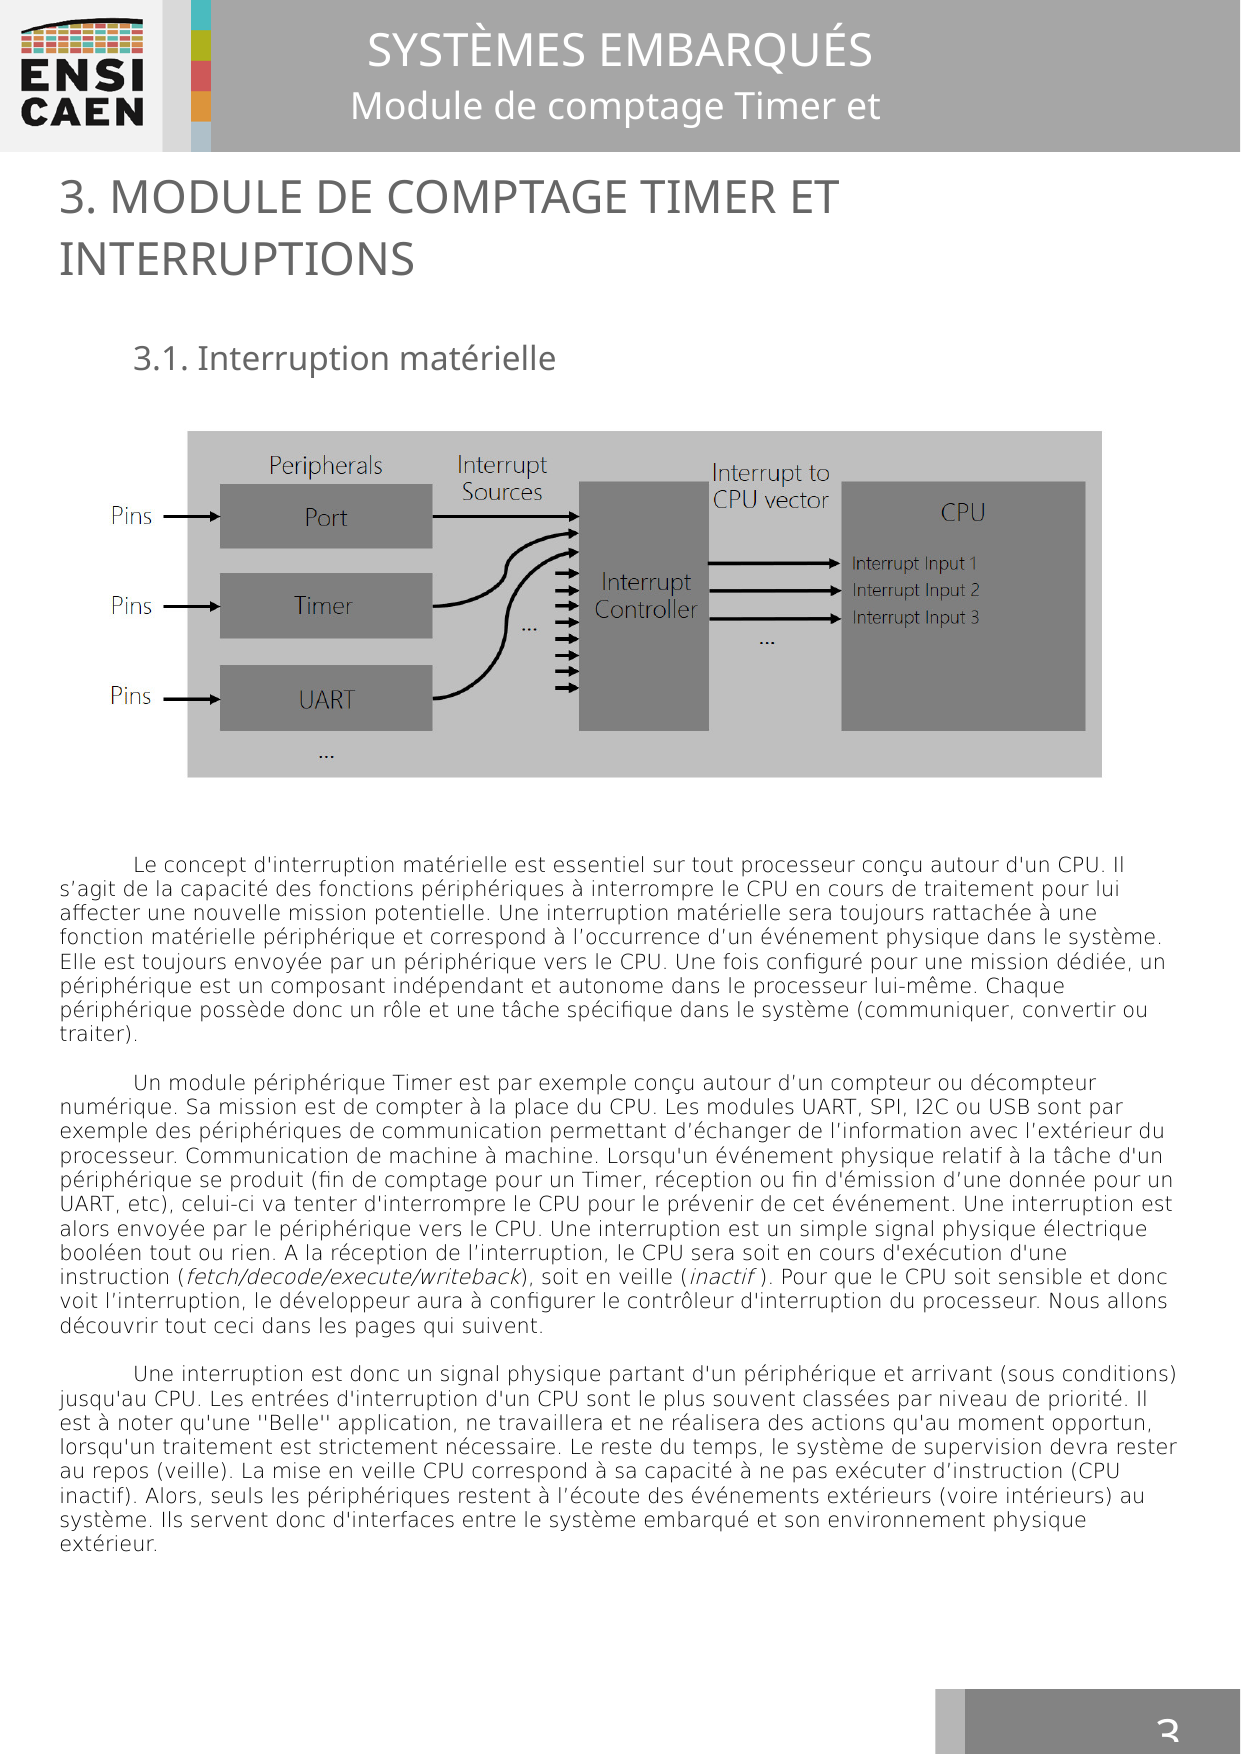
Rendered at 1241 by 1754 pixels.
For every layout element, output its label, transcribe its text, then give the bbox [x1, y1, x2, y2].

picture [935, 1689, 1241, 1754]
text Une interruption est donc un signal physique partant d'un périphérique et arrivant (sous conditions) jusqu'au CPU. Les entrées d'interruption d'un CPU sont le plus souvent classées par niveau de priorité. Il est à noter qu'une ''Belle'' application, ne travaillera et ne réalisera des actions qu'au moment opportun, lorsqu'un traitement est strictement nécessaire. Le reste du temps, le système de supervision devra rester au repos (veille). La mise en veille CPU correspond à sa capacité à ne pas exécuter d’instruction (CPU inactif). Alors, seuls les périphériques restent à l’écoute des événements extérieurs (voire intérieurs) au système. Ils servent donc d'interfaces entre le système embarqué et son environnement physique extérieur. [59, 1362, 1181, 1556]
picture [0, 0, 1241, 152]
text Un module périphérique Timer est par exemple conçu autour d’un compteur ou décompteur numérique. Sa mission est de compter à la place du CPU. Les modules UART, SPI, I2C ou USB sont par exemple des périphériques de communication permettant d’échanger de l’information avec l’extérieur du processeur. Communication de machine à machine. Lorsqu'un événement physique relatif à la tâche d'un périphérique se produit (fin de comptage pour un Timer, réception ou fin d'émission d’une donnée pour un UART, etc), celui-ci va tenter d'interrompre le CPU pour le prévenir de cet événement. Une interruption est alors envoyée par le périphérique vers le CPU. Une interruption est un simple signal physique électrique booléen tout ou rien. A la réception de l’interruption, le CPU sera soit en cours d'exécution d'une instruction (fetch/decode/execute/writeback), soit en veille (inactif ). Pour que le CPU soit sensible et donc voit l’interruption, le développeur aura à configurer le contrôleur d'interruption du processeur. Nous allons découvrir tout ceci dans les pages qui suivent. [59, 1071, 1181, 1338]
text Le concept d'interruption matérielle est essentiel sur tout processeur conçu autour d'un CPU. Il s’agit de la capacité des fonctions périphériques à interrompre le CPU en cours de traitement pour lui affecter une nouvelle mission potentielle. Une interruption matérielle sera toujours rattachée à une fonction matérielle périphérique et correspond à l’occurrence d’un événement physique dans le système. Elle est toujours envoyée par un périphérique vers le CPU. Une fois configuré pour une mission dédiée, un périphérique est un composant indépendant et autonome dans le processeur lui-même. Chaque périphérique possède donc un rôle et une tâche spécifique dans le système (communiquer, convertir ou traiter). [59, 853, 1181, 1047]
text 3.1. Interruption matérielle [59, 334, 1181, 380]
picture [103, 428, 1137, 780]
text 3. MODULE DE COMPTAGE TIMER ET INTERRUPTIONS [59, 164, 1181, 289]
